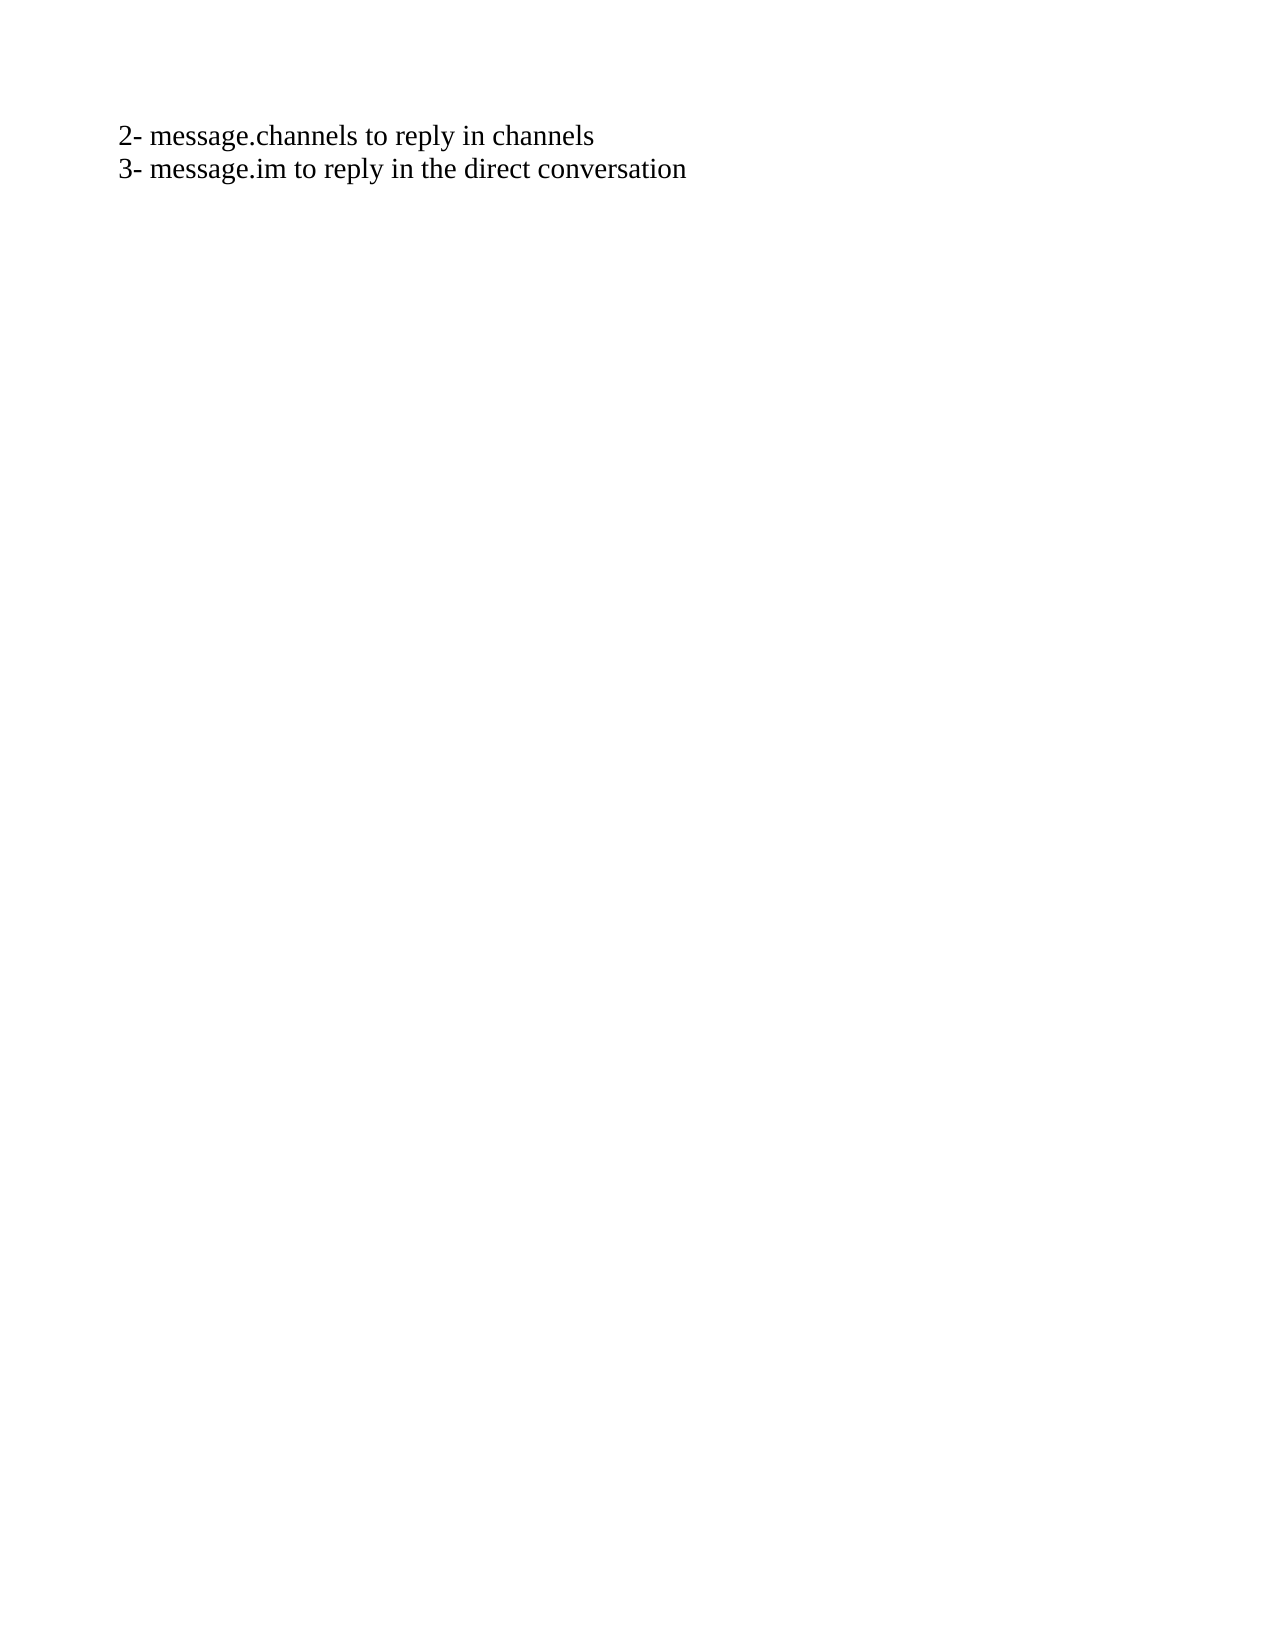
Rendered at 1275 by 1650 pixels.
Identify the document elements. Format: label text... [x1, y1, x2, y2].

text 3- message.im to reply in the direct conversation [118, 152, 1157, 185]
text 2- message.channels to reply in channels [118, 118, 1157, 152]
